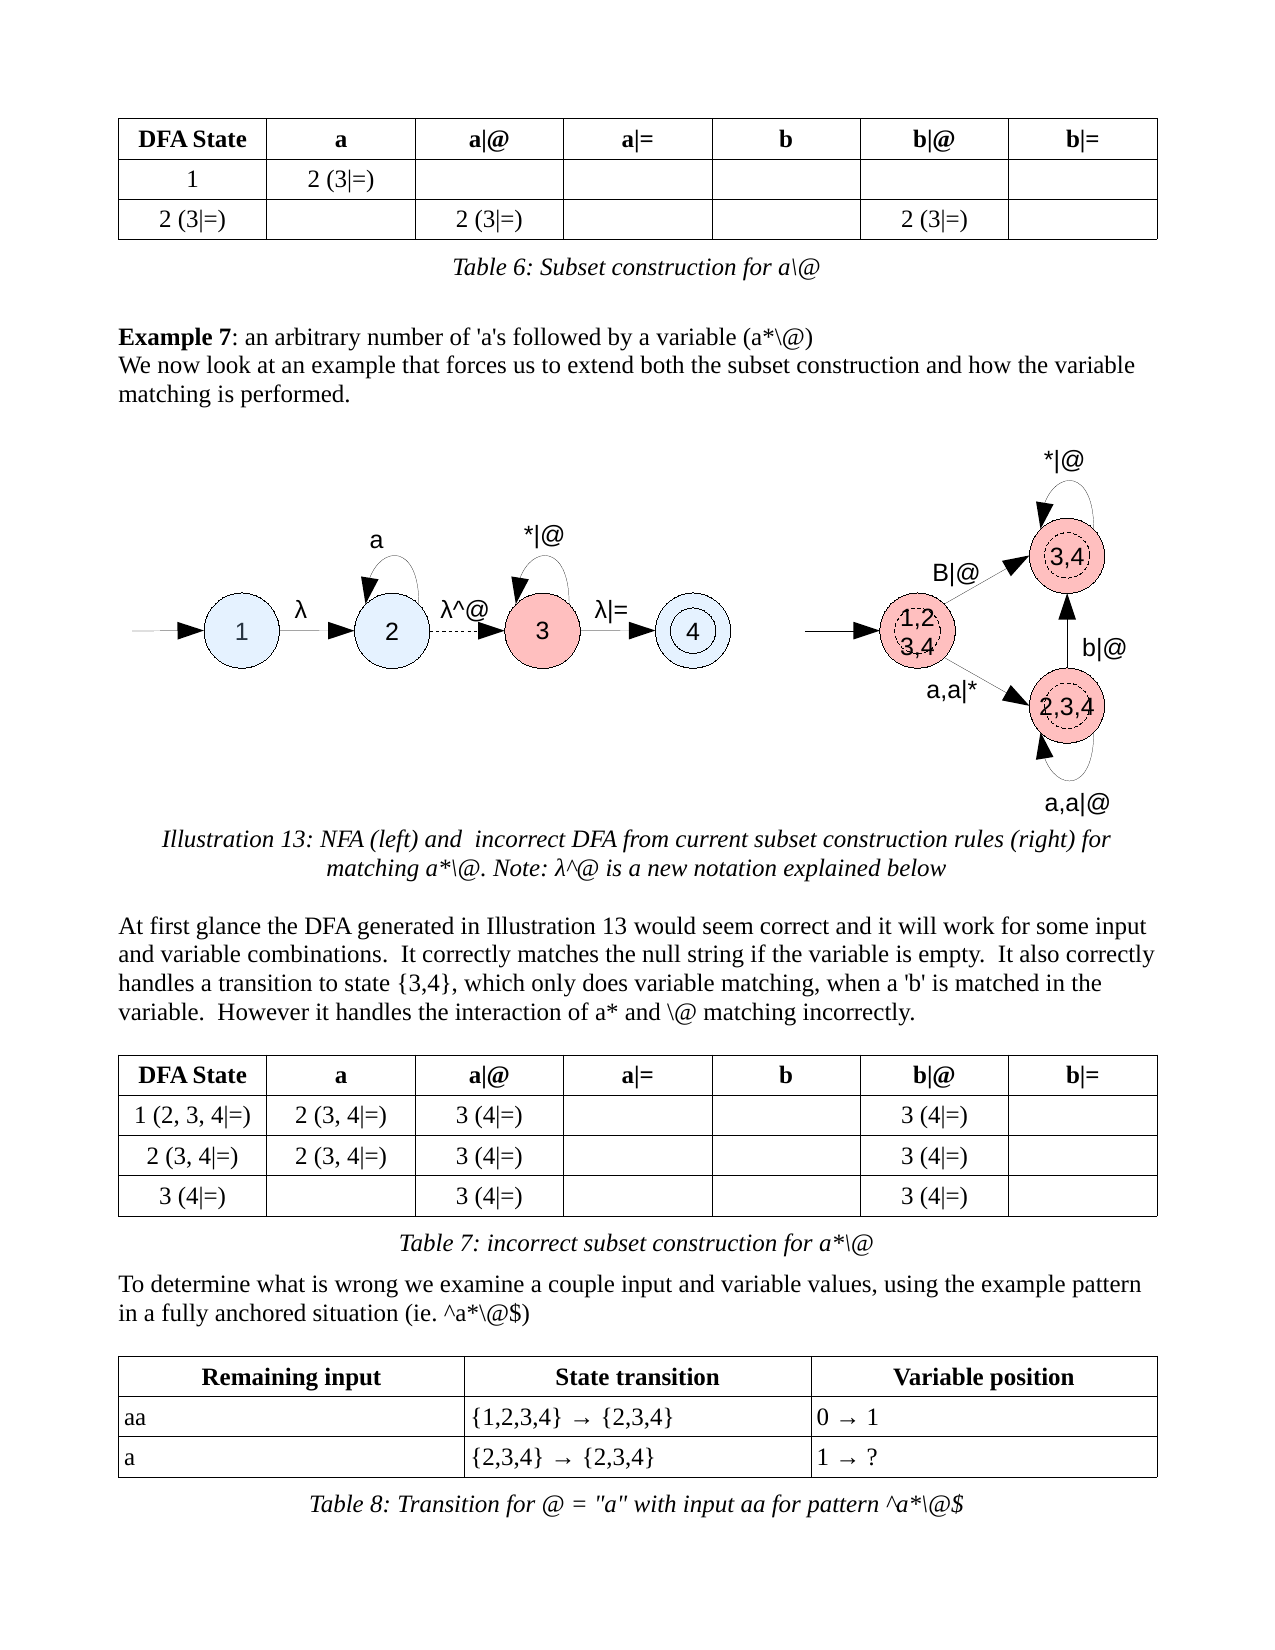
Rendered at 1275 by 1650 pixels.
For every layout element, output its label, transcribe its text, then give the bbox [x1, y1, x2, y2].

table_cell aa [119, 1397, 464, 1436]
table_cell a [119, 1437, 464, 1477]
table_cell 2 (3|=) [267, 160, 415, 199]
table_cell 1 (2, 3, 4|=) [119, 1096, 266, 1135]
table_header Variable position [812, 1357, 1157, 1396]
table_cell [416, 160, 563, 199]
table_cell [564, 200, 712, 239]
table_cell 3 (4|=) [416, 1136, 563, 1175]
text 1,2 [655, 592, 731, 668]
table_cell [1009, 1136, 1157, 1175]
table_cell 2 (3, 4|=) [267, 1096, 415, 1135]
text At first glance the DFA generated in Illustration 13 would seem correct and it will work for some input and variable combinations. It correctly matches the null string if the variable is empty. It also correctly handles a transition to state {3,4}, which only does variable matching, when a 'b' is matched in the variable. However it handles the interaction of a* and \@ matching incorrectly. [118, 911, 1157, 1026]
table_cell 3 (4|=) [416, 1176, 563, 1216]
table_header a|= [564, 119, 712, 158]
text Table 8: Transition for @ = "a" with input aa for pattern ^a*\@$ [118, 1489, 1157, 1518]
table_cell [713, 200, 860, 239]
table_cell 2 (3|=) [416, 200, 563, 239]
table_header DFA State [119, 119, 266, 158]
table_cell [564, 1136, 712, 1175]
table_cell 2 (3, 4|=) [119, 1136, 266, 1175]
text Table 7: incorrect subset construction for a*\@ [118, 1228, 1157, 1257]
text 1,2 [355, 593, 430, 668]
table_cell 3 (4|=) [119, 1176, 266, 1216]
table_cell {2,3,4} → {2,3,4} [465, 1437, 811, 1477]
table_cell 2 (3|=) [119, 200, 266, 239]
table_header b [713, 1056, 860, 1095]
table_cell 2 (3, 4|=) [267, 1136, 415, 1175]
table_cell [267, 1176, 415, 1216]
table_header State transition [465, 1357, 811, 1396]
text Example 7: an arbitrary number of 'a's followed by a variable (a*\@) [118, 322, 1157, 350]
table_cell [713, 1096, 860, 1135]
table_header a|@ [416, 119, 563, 158]
table_cell 3 (4|=) [416, 1096, 563, 1135]
table_header DFA State [119, 1056, 266, 1095]
text We now look at an example that forces us to extend both the subset construction and how the variable matching is performed. [118, 350, 1157, 408]
table_header b|@ [861, 119, 1008, 158]
table_cell [861, 160, 1008, 199]
table_cell [1009, 1096, 1157, 1135]
table_cell 0 → 1 [812, 1397, 1157, 1436]
table_cell [1009, 160, 1157, 199]
text Table 6: Subset construction for a\@ [118, 252, 1157, 280]
table_cell 1 [119, 160, 266, 199]
table_header a|@ [416, 1056, 563, 1095]
table_cell 2 (3|=) [861, 200, 1008, 239]
table_cell {1,2,3,4} → {2,3,4} [465, 1397, 811, 1436]
table_cell [713, 1176, 860, 1216]
table_cell 3 (4|=) [861, 1096, 1008, 1135]
table_header Remaining input [119, 1357, 464, 1396]
table_cell [713, 160, 860, 199]
table_cell 1 → ? [812, 1437, 1157, 1477]
text Illustration 13: NFA (left) and incorrect DFA from current subset construction rules (right) for matching a*\@. Note: λ^@ is a new notation explained below [132, 450, 1143, 882]
table_header b [713, 119, 860, 158]
table_cell 3 (4|=) [861, 1136, 1008, 1175]
text 1,2 [204, 592, 279, 668]
text To determine what is wrong we examine a couple input and variable values, using the example pattern in a fully anchored situation (ie. ^a*\@$) [118, 1269, 1157, 1327]
table_header b|= [1009, 1056, 1157, 1095]
table_cell 3 (4|=) [861, 1176, 1008, 1216]
table_header b|= [1009, 119, 1157, 158]
table_cell [713, 1136, 860, 1175]
table_cell [1009, 1176, 1157, 1216]
table_header a [267, 1056, 415, 1095]
table_header a [267, 119, 415, 158]
table_cell [267, 200, 415, 239]
table_header a|= [564, 1056, 712, 1095]
table_header b|@ [861, 1056, 1008, 1095]
table_cell [564, 160, 712, 199]
table_cell [564, 1096, 712, 1135]
table_cell [1009, 200, 1157, 239]
table_cell [564, 1176, 712, 1216]
